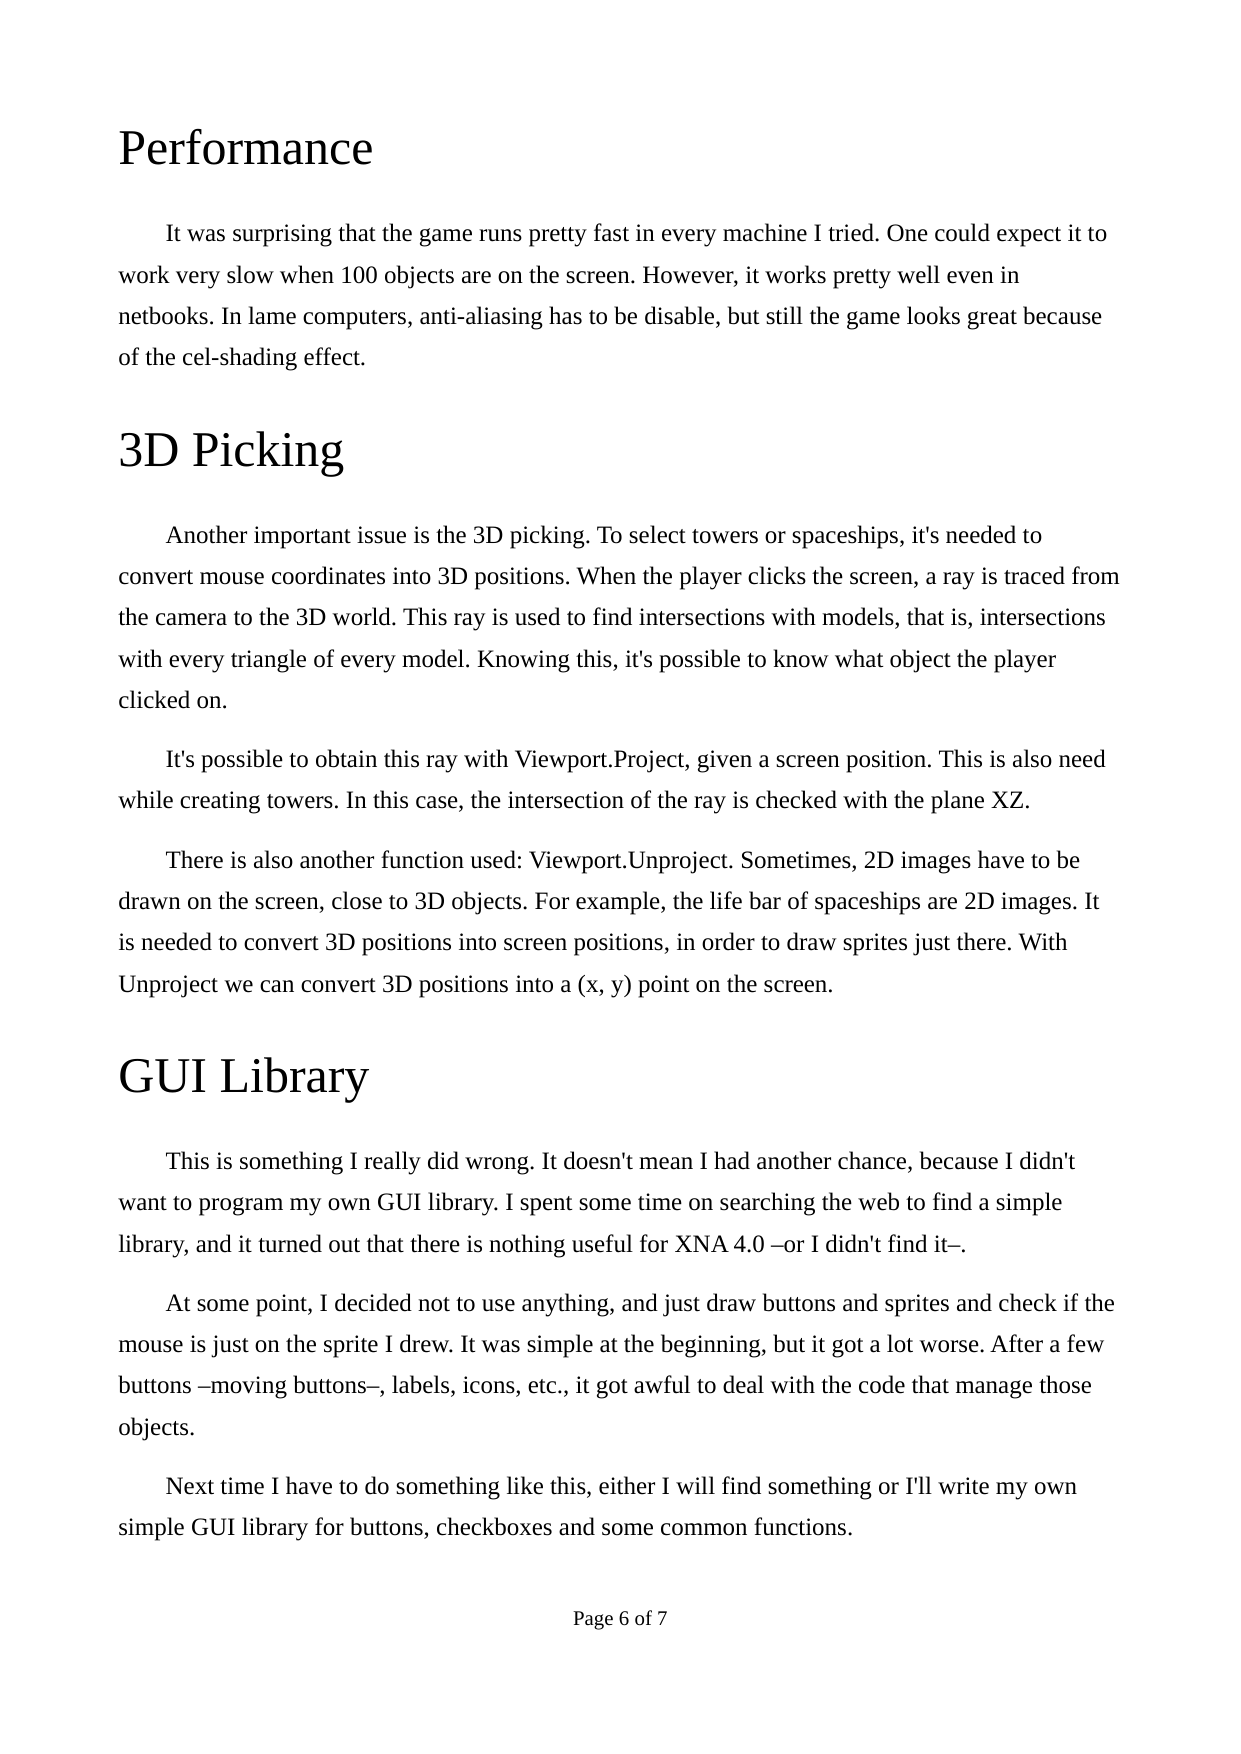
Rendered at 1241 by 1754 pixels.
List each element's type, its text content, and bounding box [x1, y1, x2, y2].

text Next time I have to do something like this, either I will find something or I'll write my own simple GUI library for buttons, checkboxes and some common functions. [118, 1461, 1122, 1544]
text It's possible to obtain this ray with Viewport.Project, given a screen position. This is also need while creating towers. In this case, the intersection of the ray is checked with the plane XZ. [118, 734, 1122, 817]
subtitle Performance [118, 118, 1122, 176]
text Another important issue is the 3D picking. To select towers or spaceships, it's needed to convert mouse coordinates into 3D positions. When the player clicks the screen, a ray is traced from the camera to the 3D world. This ray is used to find intersections with models, that is, intersections with every triangle of every model. Knowing this, it's possible to know what object the player clicked on. [118, 510, 1122, 717]
text It was surprising that the game runs pretty fast in every machine I tried. One could expect it to work very slow when 100 objects are on the screen. However, it works pretty well even in netbooks. In lame computers, anti-aliasing has to be disable, but still the game looks great because of the cel-shading effect. [118, 209, 1122, 374]
text This is something I really did wrong. It doesn't mean I had another chance, because I didn't want to program my own GUI library. I spent some time on searching the web to find a simple library, and it turned out that there is nothing useful for XNA 4.0 –or I didn't find it–. [118, 1136, 1122, 1261]
text At some point, I decided not to use anything, and just draw buttons and sprites and check if the mouse is just on the sprite I drew. It was simple at the beginning, but it got a lot worse. After a few buttons –moving buttons–, labels, icons, etc., it got awful to deal with the code that manage those objects. [118, 1278, 1122, 1444]
text There is also another function used: Viewport.Unproject. Sometimes, 2D images have to be drawn on the screen, close to 3D objects. For example, the life bar of spaceships are 2D images. It is needed to convert 3D positions into screen positions, in order to draw sprites just there. With Unproject we can convert 3D positions into a (x, y) point on the screen. [118, 835, 1122, 1000]
subtitle 3D Picking [118, 419, 1122, 477]
subtitle GUI Library [118, 1046, 1122, 1103]
